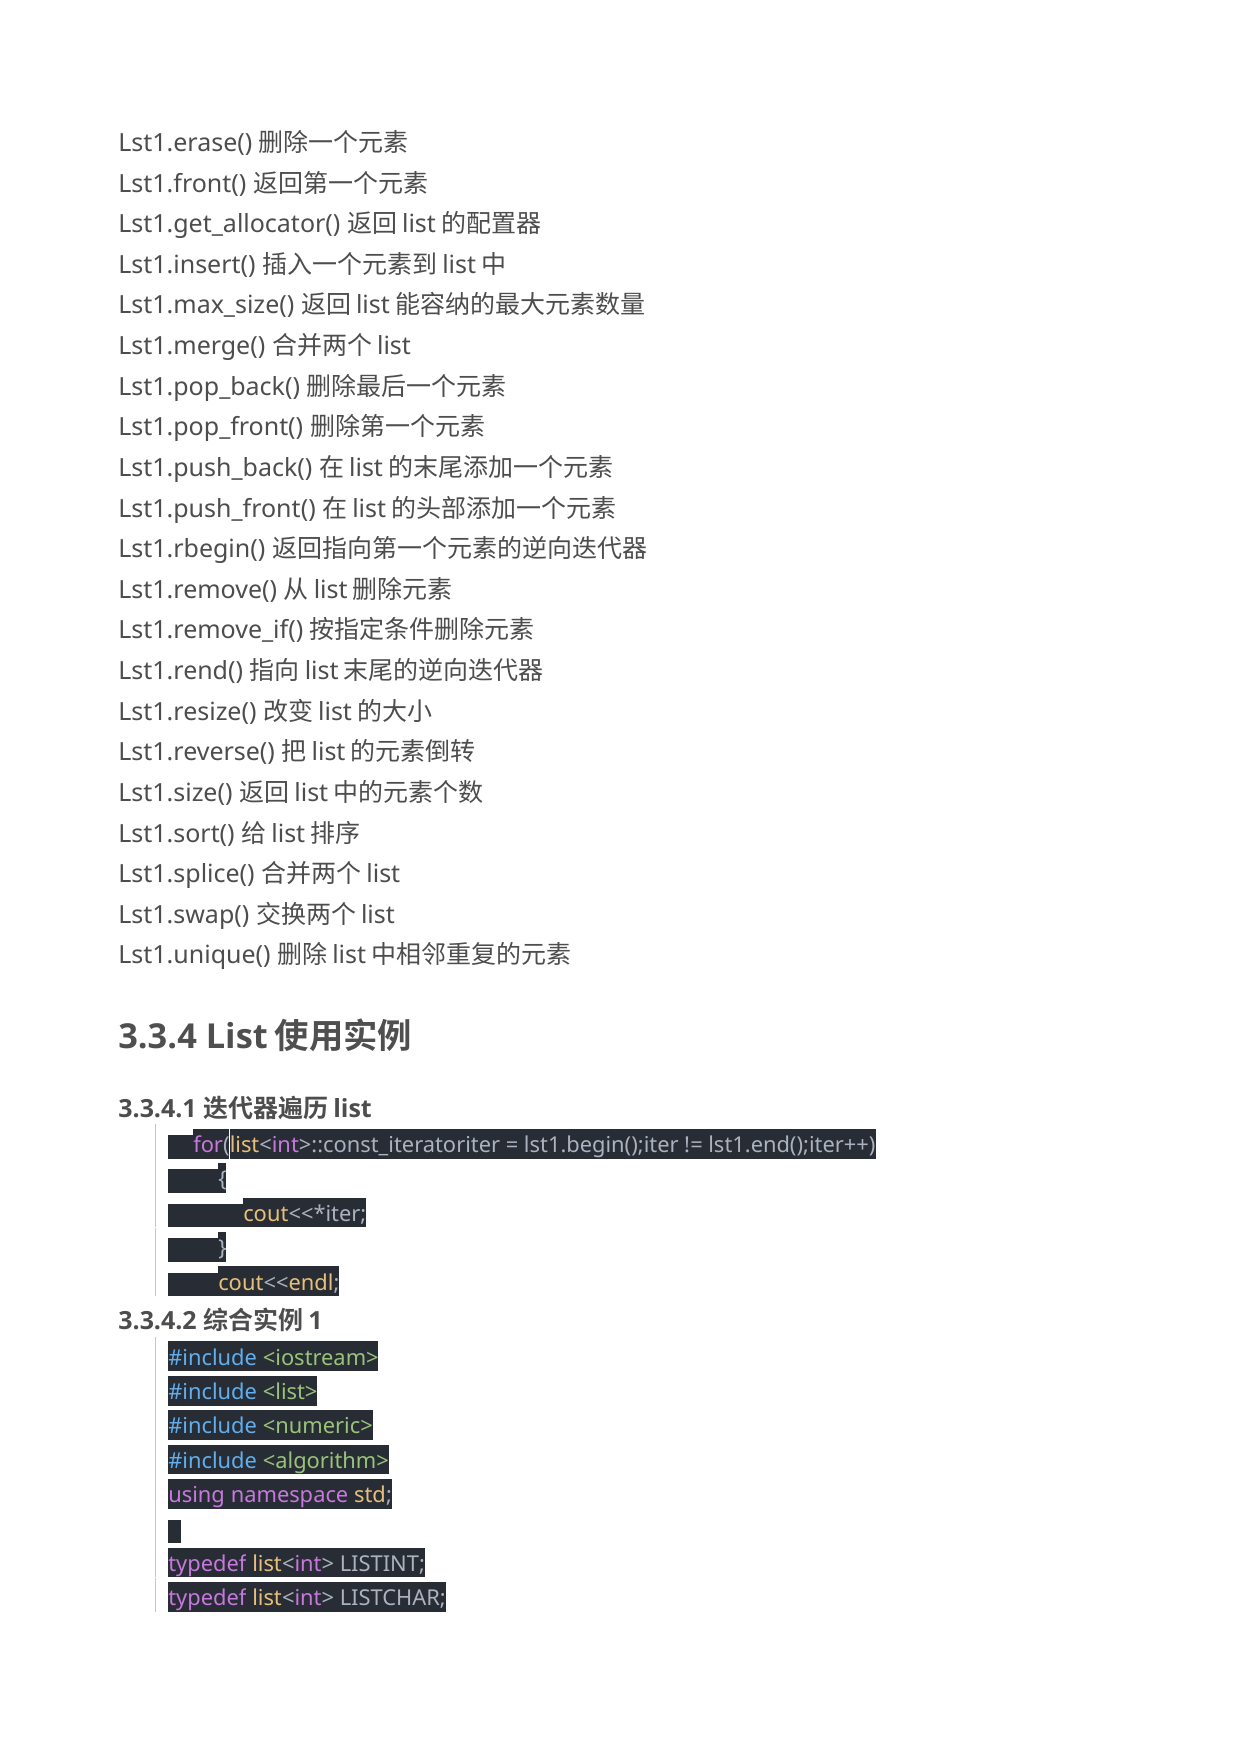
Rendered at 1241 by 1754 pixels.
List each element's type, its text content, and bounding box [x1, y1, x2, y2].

text #include <list> [156, 1371, 1122, 1406]
text #include <numeric> [156, 1406, 1122, 1440]
text [118, 1193, 155, 1227]
text [118, 1543, 155, 1577]
text #include <algorithm> [156, 1440, 1122, 1474]
text [118, 1474, 155, 1509]
text #include <iostream> [156, 1337, 1122, 1371]
text } [156, 1227, 1122, 1262]
text cout<<endl; [156, 1262, 1122, 1296]
text typedef list<int> LISTCHAR; [156, 1577, 1122, 1612]
subtitle 3.3.4 List使用实例 [118, 1009, 1122, 1059]
text [118, 1577, 155, 1612]
text 3.3.4.1 迭代器遍历list [118, 1084, 1122, 1124]
text cout<<*iter; [156, 1193, 1122, 1227]
text [118, 1371, 155, 1406]
text [118, 1227, 155, 1262]
text [118, 1440, 155, 1474]
text [118, 1337, 155, 1371]
text [118, 1406, 155, 1440]
text { [156, 1159, 1122, 1193]
text [118, 1262, 155, 1296]
text for(list<int>::const_iteratoriter = lst1.begin();iter != lst1.end();iter++) [156, 1124, 1122, 1159]
text [118, 1159, 155, 1193]
text 3.3.4.2 综合实例1 [118, 1296, 1122, 1337]
text Lst1.erase() 删除一个元素 Lst1.front() 返回第一个元素 Lst1.get_allocator() 返回list的配置器 Lst1.insert() 插入一个元素到list中 Lst1.max_size() 返回list能容纳的最大元素数量 Lst1.merge() 合并两个list Lst1.pop_back() 删除最后一个元素 Lst1.pop_front() 删除第一个元素 Lst1.push_back() 在list的末尾添加一个元素 Lst1.push_front() 在list的头部添加一个元素 Lst1.rbegin() 返回指向第一个元素的逆向迭代器 Lst1.remove() 从list删除元素 Lst1.remove_if() 按指定条件删除元素 Lst1.rend() 指向list末尾的逆向迭代器 Lst1.resize() 改变list的大小 Lst1.reverse() 把list的元素倒转 Lst1.size() 返回list中的元素个数 Lst1.sort() 给list排序 Lst1.splice() 合并两个list Lst1.swap() 交换两个list Lst1.unique() 删除list中相邻重复的元素 [118, 118, 1122, 971]
text using namespace std; [156, 1474, 1122, 1509]
text typedef list<int> LISTINT; [156, 1543, 1122, 1577]
